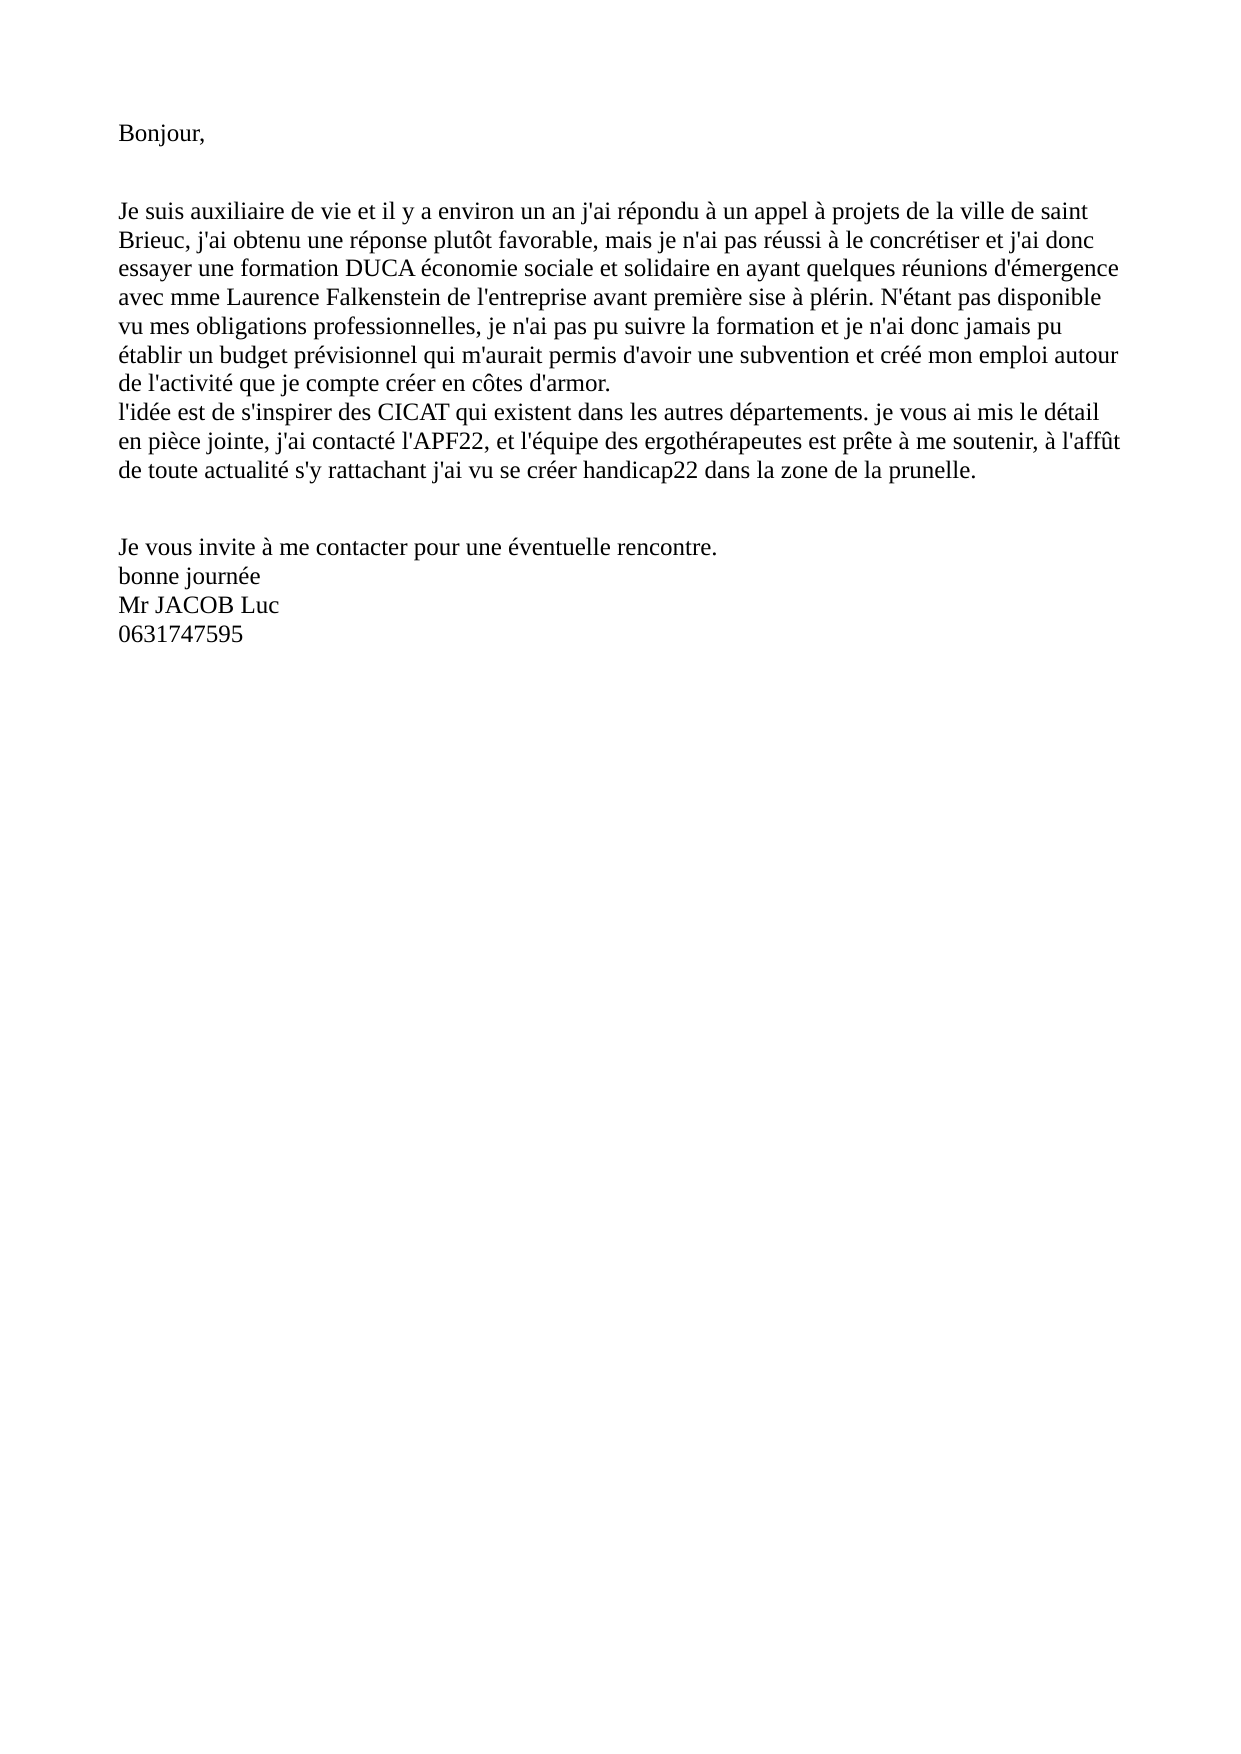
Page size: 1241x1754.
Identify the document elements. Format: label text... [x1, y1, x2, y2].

text 0631747595 [118, 619, 1122, 647]
text Je suis auxiliaire de vie et il y a environ un an j'ai répondu à un appel à projets de la ville de saint Brieuc, j'ai obtenu une réponse plutôt favorable, mais je n'ai pas réussi à le concrétiser et j'ai donc essayer une formation DUCA économie sociale et solidaire en ayant quelques réunions d'émergence avec mme Laurence Falkenstein de l'entreprise avant première sise à plérin. N'étant pas disponible vu mes obligations professionnelles, je n'ai pas pu suivre la formation et je n'ai donc jamais pu établir un budget prévisionnel qui m'aurait permis d'avoir une subvention et créé mon emploi autour de l'activité que je compte créer en côtes d'armor. [118, 196, 1122, 397]
text Bonjour, [118, 118, 1122, 147]
text l'idée est de s'inspirer des CICAT qui existent dans les autres départements. je vous ai mis le détail en pièce jointe, j'ai contacté l'APF22, et l'équipe des ergothérapeutes est prête à me soutenir, à l'affût de toute actualité s'y rattachant j'ai vu se créer handicap22 dans la zone de la prunelle. [118, 397, 1122, 483]
text bonne journée [118, 561, 1122, 590]
text Je vous invite à me contacter pour une éventuelle rencontre. [118, 532, 1122, 561]
text Mr JACOB Luc [118, 590, 1122, 619]
